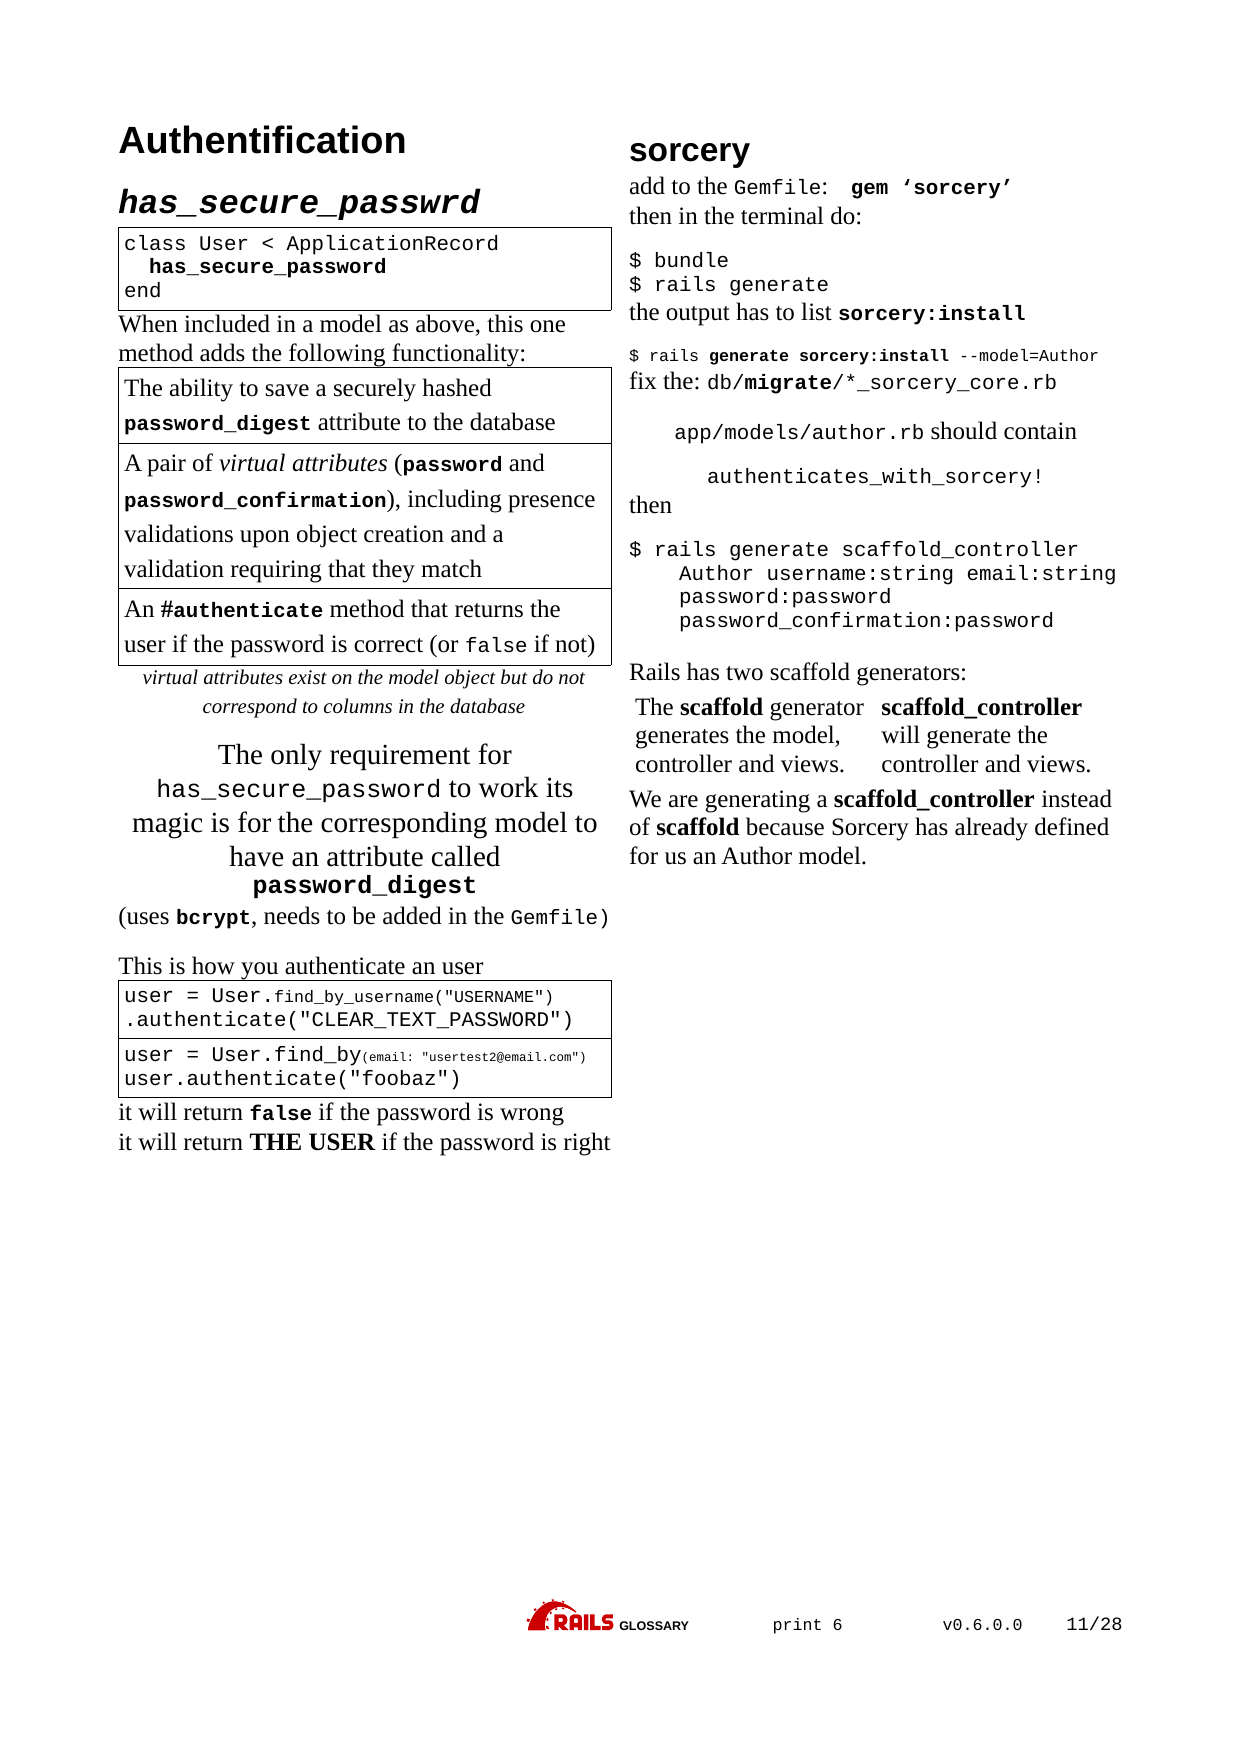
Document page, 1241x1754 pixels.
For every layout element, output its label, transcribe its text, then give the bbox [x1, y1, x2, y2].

text app/models/author.rb should contain [629, 416, 1122, 446]
text $ rails generate scaffold_controller [629, 539, 1122, 563]
text the output has to list sorcery:install [629, 297, 1122, 327]
text add to the Gemfile: gem ‘sorcery’ [629, 171, 1122, 201]
text then in the terminal do: [629, 201, 1122, 230]
text We are generating a scaffold_controller instead of scaffold because Sorcery has already defined [629, 784, 1122, 841]
table_cell An #authenticate method that returns the user if the password is correct (or false if not) [119, 589, 611, 664]
subtitle has_secure_passwrd [118, 186, 611, 224]
table_header user = User.find_by_username("USERNAME") .authenticate("CLEAR_TEXT_PASSWORD") [119, 981, 611, 1038]
text (uses bcrypt, needs to be added in the Gemfile) [118, 901, 611, 930]
subtitle sorcery [629, 130, 1122, 168]
text password:password [629, 586, 1122, 610]
text $ rails generate [629, 274, 1122, 297]
text $ bundle [629, 250, 1122, 274]
table_cell A pair of virtual attributes (password and password_confirmation), including presence validations upon object creation and a validation requiring that they match [119, 444, 611, 588]
table_header class User < ApplicationRecord has_secure_password end [119, 228, 611, 309]
text The only requirement for has_secure_password to work its magic is for the corresponding model to have an attribute called password_digest [118, 737, 611, 901]
table_header The scaffold generator generates the model, controller and views. [629, 686, 875, 784]
subtitle Authentification [118, 118, 611, 162]
text it will return THE USER if the password is right [118, 1127, 611, 1156]
text When included in a model as above, this one method adds the following functionality: [118, 311, 611, 367]
text authenticates_with_sorcery! [629, 466, 1122, 490]
text for us an Author model. [629, 841, 1122, 870]
text $ rails generate sorcery:install --model=Author [629, 347, 1122, 366]
text fix the: db/migrate/*_sorcery_core.rb [629, 366, 1122, 396]
text This is how you authenticate an user [118, 951, 611, 979]
table_header The ability to save a securely hashed password_digest attribute to the database [119, 368, 611, 443]
text virtual attributes exist on the model object but do not correspond to columns in the database [118, 666, 611, 718]
text Author username:string email:string [629, 563, 1122, 586]
text Rails has two scaffold generators: [629, 657, 1122, 686]
text password_confirmation:password [629, 610, 1122, 633]
text it will return false if the password is wrong [118, 1098, 611, 1127]
text then [629, 490, 1122, 519]
table_header scaffold_controller will generate the controller and views. [875, 686, 1122, 784]
table_cell user = User.find_by(email: "usertest2@email.com") user.authenticate("foobaz") [119, 1039, 611, 1097]
